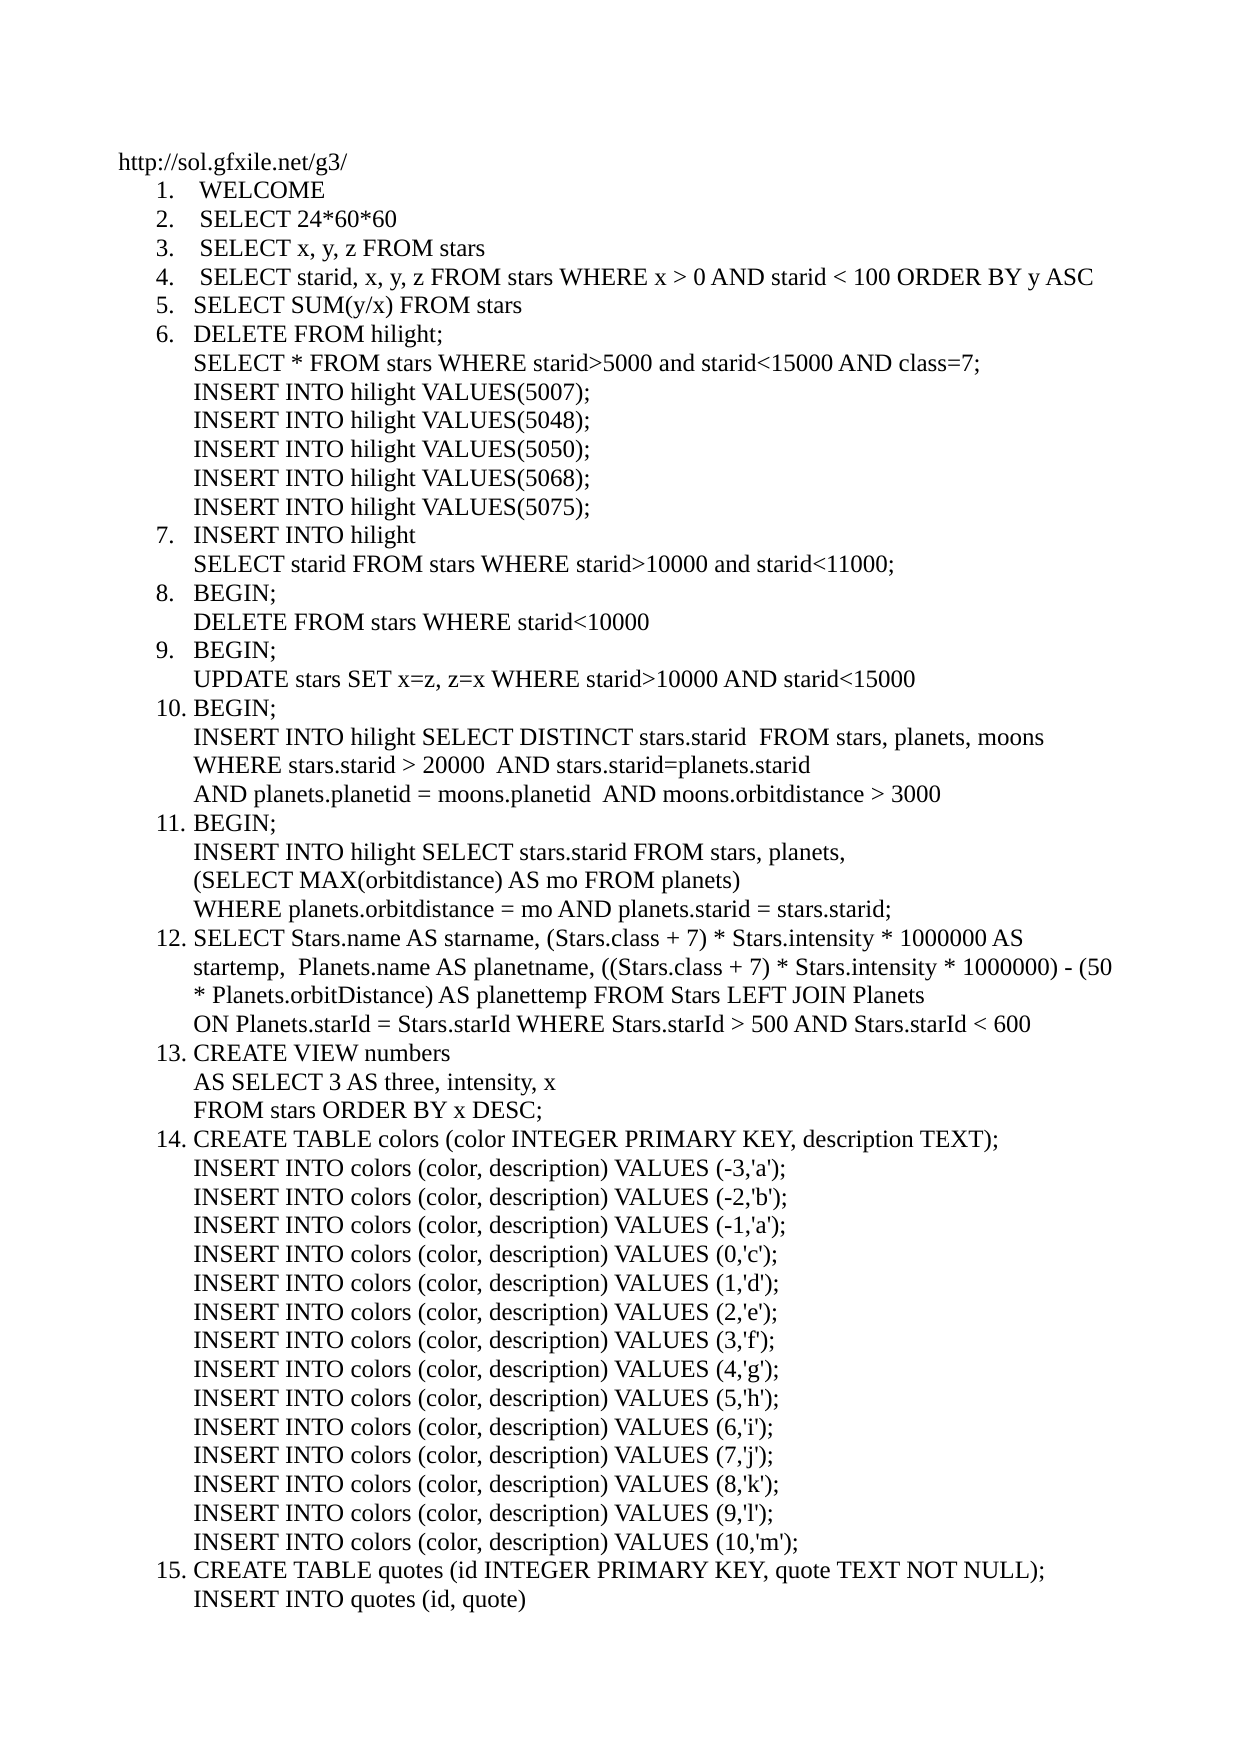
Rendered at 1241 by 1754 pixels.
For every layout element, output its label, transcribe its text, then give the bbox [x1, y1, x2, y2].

list AS SELECT 3 AS three, intensity, x [156, 1067, 1122, 1096]
list AND planets.planetid = moons.planetid AND moons.orbitdistance > 3000 [156, 779, 1122, 808]
list SELECT x, y, z FROM stars [156, 233, 1122, 262]
list INSERT INTO hilight VALUES(5050); [156, 434, 1122, 463]
list INSERT INTO colors (color, description) VALUES (0,'c'); [156, 1239, 1122, 1268]
list INSERT INTO colors (color, description) VALUES (-2,'b'); [156, 1182, 1122, 1211]
list WHERE stars.starid > 20000 AND stars.starid=planets.starid [156, 751, 1122, 779]
list INSERT INTO colors (color, description) VALUES (-1,'a'); [156, 1211, 1122, 1239]
list INSERT INTO colors (color, description) VALUES (4,'g'); [156, 1354, 1122, 1383]
list (SELECT MAX(orbitdistance) AS mo FROM planets) [156, 866, 1122, 894]
list INSERT INTO hilight SELECT stars.starid FROM stars, planets, [156, 837, 1122, 866]
list SELECT Stars.name AS starname, (Stars.class + 7) * Stars.intensity * 1000000 AS startemp, Planets.name AS planetname, ((Stars.class + 7) * Stars.intensity * 1000000) - (50 * Planets.orbitDistance) AS planettemp FROM Stars LEFT JOIN Planets [156, 923, 1122, 1009]
list SELECT 24*60*60 [156, 204, 1122, 233]
list INSERT INTO hilight VALUES(5048); [156, 406, 1122, 434]
list WHERE planets.orbitdistance = mo AND planets.starid = stars.starid; [156, 894, 1122, 923]
list FROM stars ORDER BY x DESC; [156, 1096, 1122, 1124]
list CREATE TABLE colors (color INTEGER PRIMARY KEY, description TEXT); [156, 1124, 1122, 1153]
list UPDATE stars SET x=z, z=x WHERE starid>10000 AND starid<15000 [156, 664, 1122, 693]
list BEGIN; [156, 578, 1122, 607]
list INSERT INTO colors (color, description) VALUES (2,'e'); [156, 1297, 1122, 1326]
list INSERT INTO colors (color, description) VALUES (-3,'a'); [156, 1153, 1122, 1182]
list INSERT INTO quotes (id, quote) [156, 1584, 1122, 1613]
list SELECT SUM(y/x) FROM stars [156, 291, 1122, 319]
list BEGIN; [156, 808, 1122, 837]
list INSERT INTO hilight SELECT DISTINCT stars.starid FROM stars, planets, moons [156, 722, 1122, 751]
text http://sol.gfxile.net/g3/ [118, 147, 1122, 176]
list INSERT INTO colors (color, description) VALUES (3,'f'); [156, 1326, 1122, 1354]
list SELECT starid, x, y, z FROM stars WHERE x > 0 AND starid < 100 ORDER BY y ASC [156, 262, 1122, 291]
list CREATE TABLE quotes (id INTEGER PRIMARY KEY, quote TEXT NOT NULL); [156, 1556, 1122, 1584]
list ON Planets.starId = Stars.starId WHERE Stars.starId > 500 AND Stars.starId < 600 [156, 1009, 1122, 1038]
list INSERT INTO colors (color, description) VALUES (6,'i'); [156, 1412, 1122, 1441]
list INSERT INTO colors (color, description) VALUES (7,'j'); [156, 1441, 1122, 1469]
list DELETE FROM hilight; SELECT * FROM stars WHERE starid>5000 and starid<15000 AND class=7; INSERT INTO hilight VALUES(5007); [156, 319, 1122, 406]
list BEGIN; [156, 636, 1122, 664]
list SELECT starid FROM stars WHERE starid>10000 and starid<11000; [156, 549, 1122, 578]
list INSERT INTO hilight VALUES(5068); [156, 463, 1122, 492]
list INSERT INTO colors (color, description) VALUES (8,'k'); [156, 1469, 1122, 1498]
list DELETE FROM stars WHERE starid<10000 [156, 607, 1122, 636]
list INSERT INTO colors (color, description) VALUES (10,'m'); [156, 1527, 1122, 1556]
list INSERT INTO colors (color, description) VALUES (5,'h'); [156, 1383, 1122, 1412]
list INSERT INTO colors (color, description) VALUES (9,'l'); [156, 1498, 1122, 1527]
list WELCOME [156, 176, 1122, 204]
list INSERT INTO hilight [156, 521, 1122, 549]
list INSERT INTO hilight VALUES(5075); [156, 492, 1122, 521]
list BEGIN; [156, 693, 1122, 722]
list INSERT INTO colors (color, description) VALUES (1,'d'); [156, 1268, 1122, 1297]
list CREATE VIEW numbers [156, 1038, 1122, 1067]
